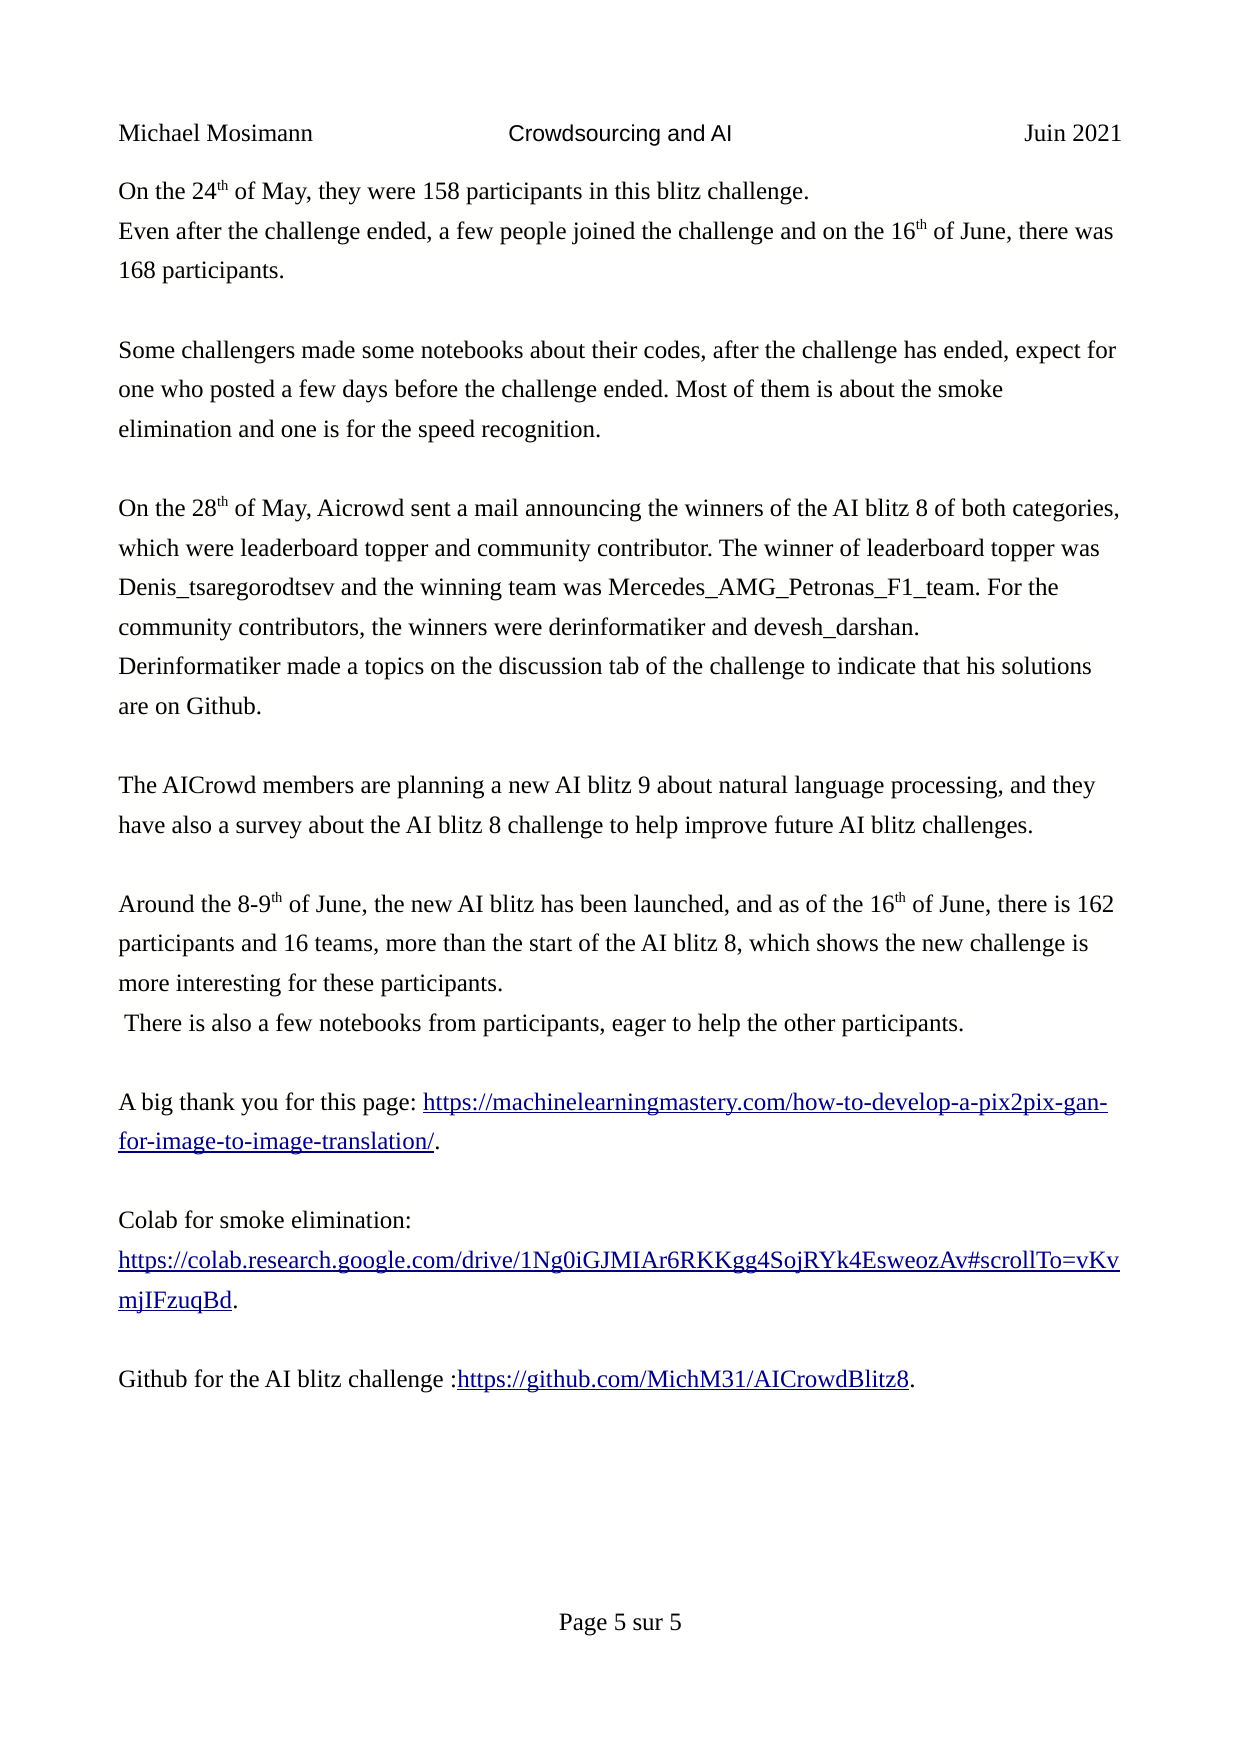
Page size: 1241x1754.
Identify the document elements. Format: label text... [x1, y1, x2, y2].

text Derinformatiker made a topics on the discussion tab of the challenge to indicate that his solutions are on Github. [118, 651, 1122, 720]
text Even after the challenge ended, a few people joined the challenge and on the 16th of June, there was 168 participants. [118, 216, 1122, 284]
text Some challengers made some notebooks about their codes, after the challenge has ended, expect for one who posted a few days before the challenge ended. Most of them is about the smoke elimination and one is for the speed recognition. [118, 335, 1122, 443]
text A big thank you for this page: https://machinelearningmastery.com/how-to-develop-a-pix2pix-gan-for-image-to-image-translation/. [118, 1087, 1122, 1155]
text Github for the AI blitz challenge :https://github.com/MichM31/AICrowdBlitz8. [118, 1364, 1122, 1393]
text On the 24th of May, they were 158 participants in this blitz challenge. [118, 176, 1122, 205]
text On the 28th of May, Aicrowd sent a mail announcing the winners of the AI blitz 8 of both categories, which were leaderboard topper and community contributor. The winner of leaderboard topper was Denis_tsaregorodtsev and the winning team was Mercedes_AMG_Petronas_F1_team. For the community contributors, the winners were derinformatiker and devesh_darshan. [118, 493, 1122, 641]
text Colab for smoke elimination: https://colab.research.google.com/drive/1Ng0iGJMIAr6RKKgg4SojRYk4EsweozAv#scrollTo=vKvmjIFzuqBd. [118, 1206, 1122, 1313]
text The AICrowd members are planning a new AI blitz 9 about natural language processing, and they have also a survey about the AI blitz 8 challenge to help improve future AI blitz challenges. [118, 770, 1122, 838]
text Around the 8-9th of June, the new AI blitz has been launched, and as of the 16th of June, there is 162 participants and 16 teams, more than the start of the AI blitz 8, which shows the new challenge is more interesting for these participants. [118, 889, 1122, 997]
text There is also a few notebooks from participants, eager to help the other participants. [118, 1008, 1122, 1036]
